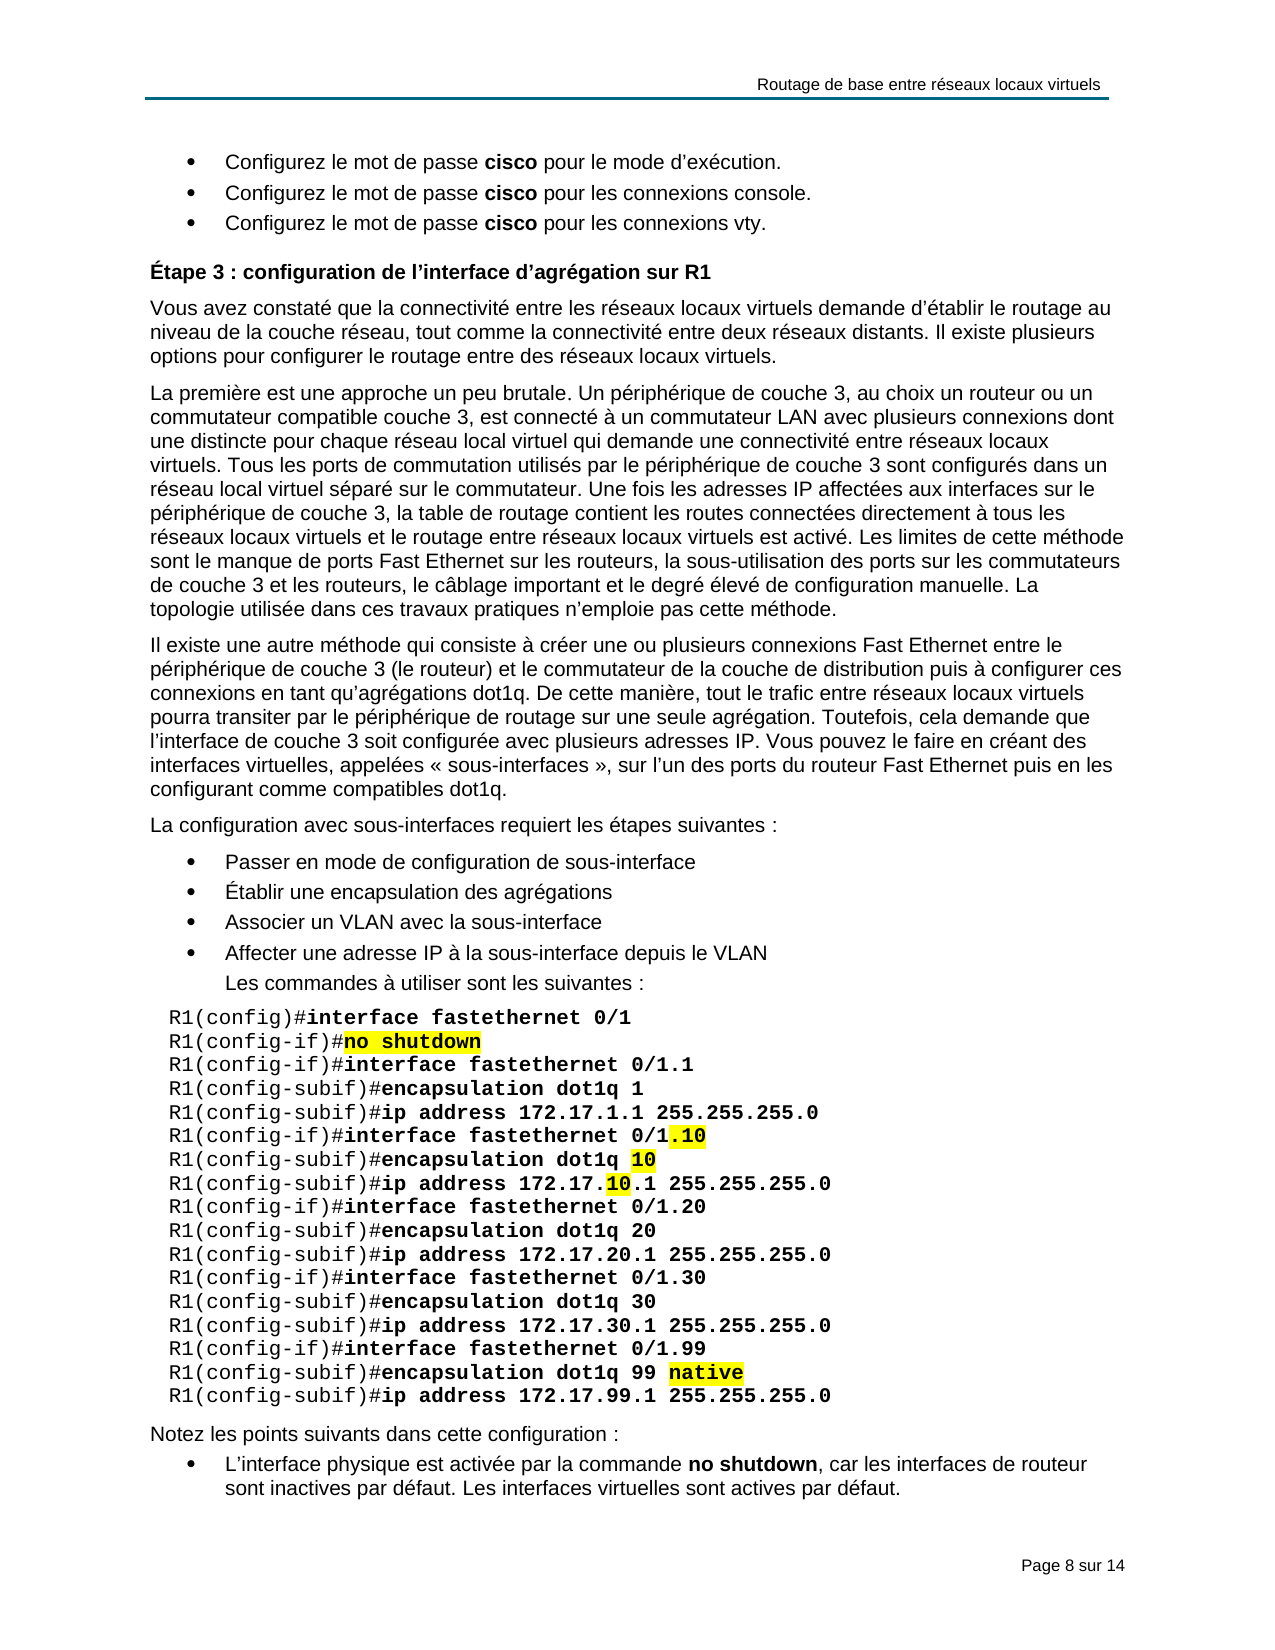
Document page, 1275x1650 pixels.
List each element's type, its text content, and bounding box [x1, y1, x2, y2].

list Configurez le mot de passe cisco pour les connexions vty. [187, 211, 1125, 235]
text Il existe une autre méthode qui consiste à créer une ou plusieurs connexions Fast Ethernet entre le périphérique de couche 3 (le routeur) et le commutateur de la couche de distribution puis à configurer ces connexions en tant qu’agrégations dot1q. De cette manière, tout le trafic entre réseaux locaux virtuels pourra transiter par le périphérique de routage sur une seule agrégation. Toutefois, cela demande que l’interface de couche 3 soit configurée avec plusieurs adresses IP. Vous pouvez le faire en créant des interfaces virtuelles, appelées « sous-interfaces », sur l’un des ports du routeur Fast Ethernet puis en les configurant comme compatibles dot1q. [150, 633, 1125, 801]
list Passer en mode de configuration de sous-interface [187, 849, 1125, 873]
list Configurez le mot de passe cisco pour le mode d’exécution. [187, 150, 1125, 174]
text La première est une approche un peu brutale. Un périphérique de couche 3, au choix un routeur ou un commutateur compatible couche 3, est connecté à un commutateur LAN avec plusieurs connexions dont une distincte pour chaque réseau local virtuel qui demande une connectivité entre réseaux locaux virtuels. Tous les ports de commutation utilisés par le périphérique de couche 3 sont configurés dans un réseau local virtuel séparé sur le commutateur. Une fois les adresses IP affectées aux interfaces sur le périphérique de couche 3, la table de routage contient les routes connectées directement à tous les réseaux locaux virtuels et le routage entre réseaux locaux virtuels est activé. Les limites de cette méthode sont le manque de ports Fast Ethernet sur les routeurs, la sous-utilisation des ports sur les commutateurs de couche 3 et les routeurs, le câblage important et le degré élevé de configuration manuelle. La topologie utilisée dans ces travaux pratiques n’emploie pas cette méthode. [150, 381, 1125, 620]
text Vous avez constaté que la connectivité entre les réseaux locaux virtuels demande d’établir le routage au niveau de la couche réseau, tout comme la connectivité entre deux réseaux distants. Il existe plusieurs options pour configurer le routage entre des réseaux locaux virtuels. [150, 296, 1125, 368]
text La configuration avec sous-interfaces requiert les étapes suivantes : [150, 813, 1125, 837]
text Notez les points suivants dans cette configuration : [150, 1422, 1125, 1446]
text R1(config)#interface fastethernet 0/1 R1(config-if)#no shutdown R1(config-if)#interface fastethernet 0/1.1 R1(config-subif)#encapsulation dot1q 1 R1(config-subif)#ip address 172.17.1.1 255.255.255.0 R1(config-if)#interface fastethernet 0/1.10 R1(config-subif)#encapsulation dot1q 10 R1(config-subif)#ip address 172.17.10.1 255.255.255.0 R1(config-if)#interface fastethernet 0/1.20 R1(config-subif)#encapsulation dot1q 20 R1(config-subif)#ip address 172.17.20.1 255.255.255.0 R1(config-if)#interface fastethernet 0/1.30 R1(config-subif)#encapsulation dot1q 30 R1(config-subif)#ip address 172.17.30.1 255.255.255.0 R1(config-if)#interface fastethernet 0/1.99 R1(config-subif)#encapsulation dot1q 99 native R1(config-subif)#ip address 172.17.99.1 255.255.255.0 [169, 1007, 1125, 1409]
list Affecter une adresse IP à la sous-interface depuis le VLAN [187, 940, 1125, 964]
list L’interface physique est activée par la commande no shutdown, car les interfaces de routeur sont inactives par défaut. Les interfaces virtuelles sont actives par défaut. [187, 1452, 1125, 1500]
list Associer un VLAN avec la sous-interface [187, 910, 1125, 934]
list Les commandes à utiliser sont les suivantes : [187, 971, 1125, 995]
list Établir une encapsulation des agrégations [187, 880, 1125, 904]
list Configurez le mot de passe cisco pour les connexions console. [187, 180, 1125, 204]
text Étape 3 : configuration de l’interface d’agrégation sur R1 [150, 260, 1125, 284]
